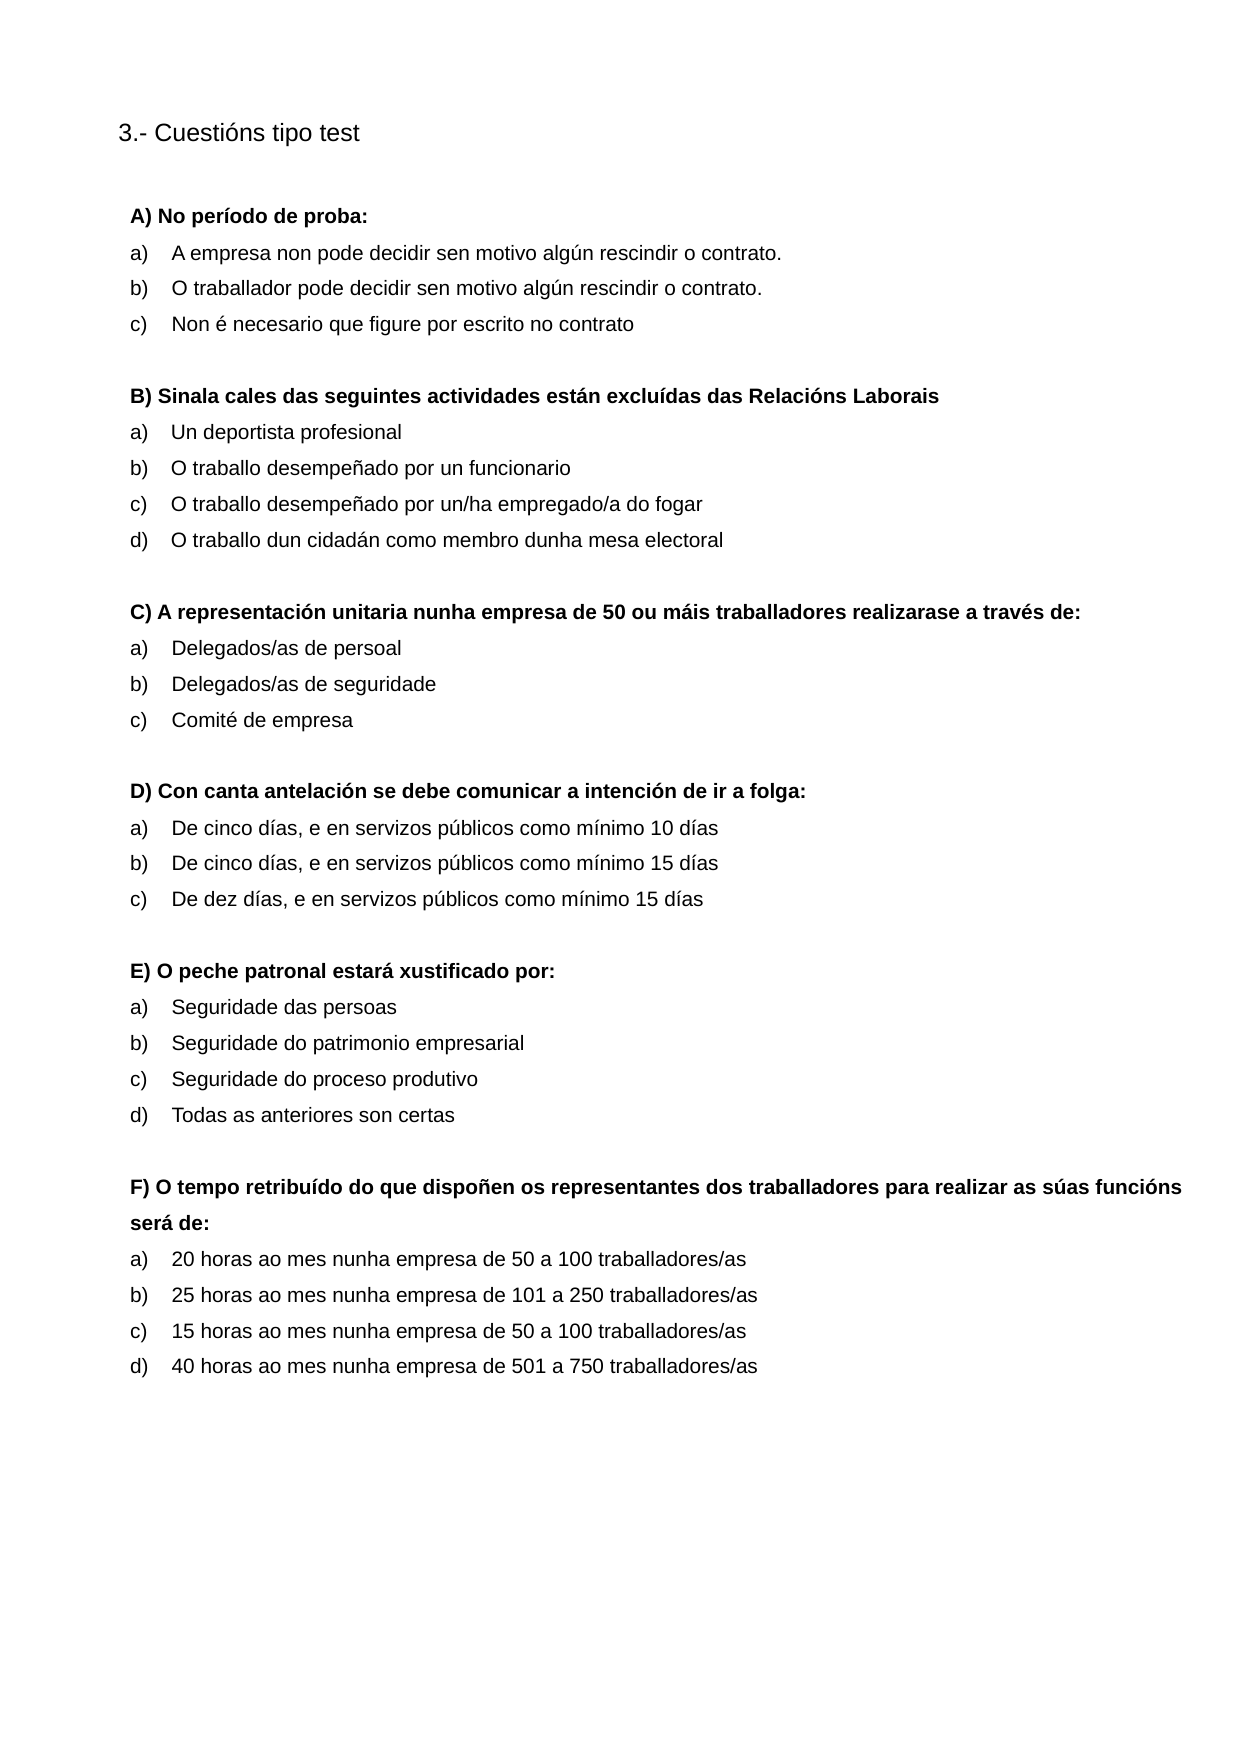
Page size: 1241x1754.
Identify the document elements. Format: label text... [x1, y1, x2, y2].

text b) Delegados/as de seguridade [24, 672, 1240, 696]
text c) De dez días, e en servizos públicos como mínimo 15 días [24, 887, 1240, 911]
text b) 25 horas ao mes nunha empresa de 101 a 250 traballadores/as [24, 1282, 1240, 1306]
text E) O peche patronal estará xustificado por: [24, 959, 1240, 983]
list O traballo dun cidadán como membro dunha mesa electoral [24, 528, 1240, 552]
text será de: [24, 1211, 1240, 1234]
text a) Seguridade das persoas [24, 995, 1240, 1019]
text a) 20 horas ao mes nunha empresa de 50 a 100 traballadores/as [24, 1247, 1240, 1271]
text a) Delegados/as de persoal [24, 636, 1240, 659]
list Un deportista profesional [24, 420, 1240, 444]
text d) Todas as anteriores son certas [24, 1103, 1240, 1127]
text b) De cinco días, e en servizos públicos como mínimo 15 días [24, 851, 1240, 875]
text a) A empresa non pode decidir sen motivo algún rescindir o contrato. [24, 240, 1240, 264]
text c) Seguridade do proceso produtivo [24, 1067, 1240, 1091]
text A) No período de proba: [24, 204, 1240, 228]
text D) Con canta antelación se debe comunicar a intención de ir a folga: [24, 779, 1240, 803]
list O traballo desempeñado por un funcionario [24, 456, 1240, 480]
text c) Comité de empresa [24, 707, 1240, 731]
text b) O traballador pode decidir sen motivo algún rescindir o contrato. [24, 276, 1240, 300]
text c) 15 horas ao mes nunha empresa de 50 a 100 traballadores/as [24, 1318, 1240, 1342]
text b) Seguridade do patrimonio empresarial [24, 1031, 1240, 1055]
list O traballo desempeñado por un/ha empregado/a do fogar [24, 492, 1240, 516]
text C) A representación unitaria nunha empresa de 50 ou máis traballadores realizarase a través de: [24, 600, 1240, 624]
text c) Non é necesario que figure por escrito no contrato [24, 312, 1240, 336]
text a) De cinco días, e en servizos públicos como mínimo 10 días [24, 815, 1240, 839]
text F) O tempo retribuído do que dispoñen os representantes dos traballadores para realizar as súas funcións [24, 1175, 1240, 1199]
text d) 40 horas ao mes nunha empresa de 501 a 750 traballadores/as [24, 1354, 1240, 1378]
text B) Sinala cales das seguintes actividades están excluídas das Relacións Laborais [24, 384, 1240, 408]
text 3.- Cuestións tipo test [118, 118, 1122, 147]
